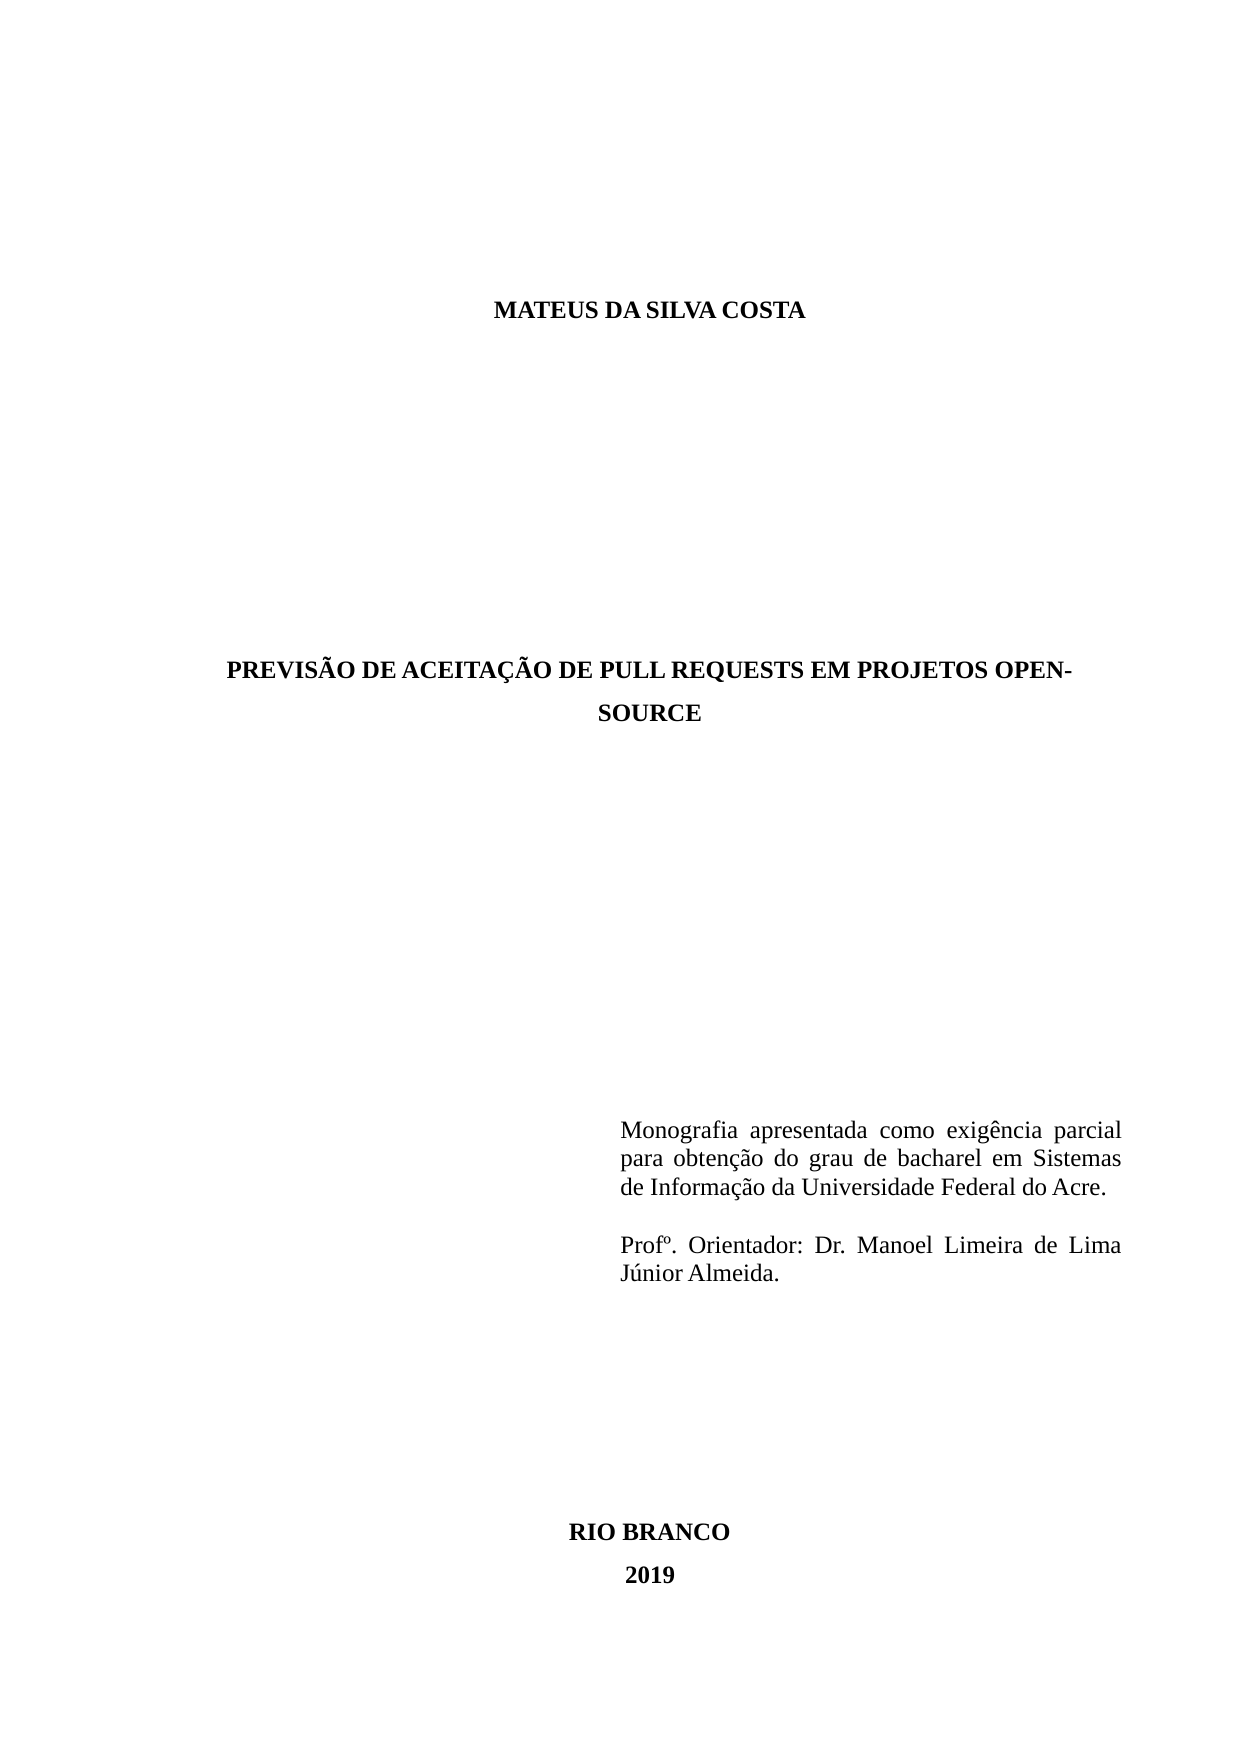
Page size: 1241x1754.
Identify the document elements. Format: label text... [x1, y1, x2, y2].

text Monografia apresentada como exigência parcial para obtenção do grau de bacharel em Sistemas de Informação da Universidade Federal do Acre. [620, 1115, 1122, 1201]
text Previsão de aceitação de pull requestS EM PROJETOS OPEN-SOURCE [177, 655, 1122, 727]
text MATEUS DA SILVA COSTA [177, 295, 1122, 324]
text RIO BRANCO [177, 1517, 1122, 1546]
text 2019 [177, 1560, 1122, 1589]
text Profº. Orientador: Dr. Manoel Limeira de Lima Júnior Almeida. [620, 1230, 1122, 1287]
